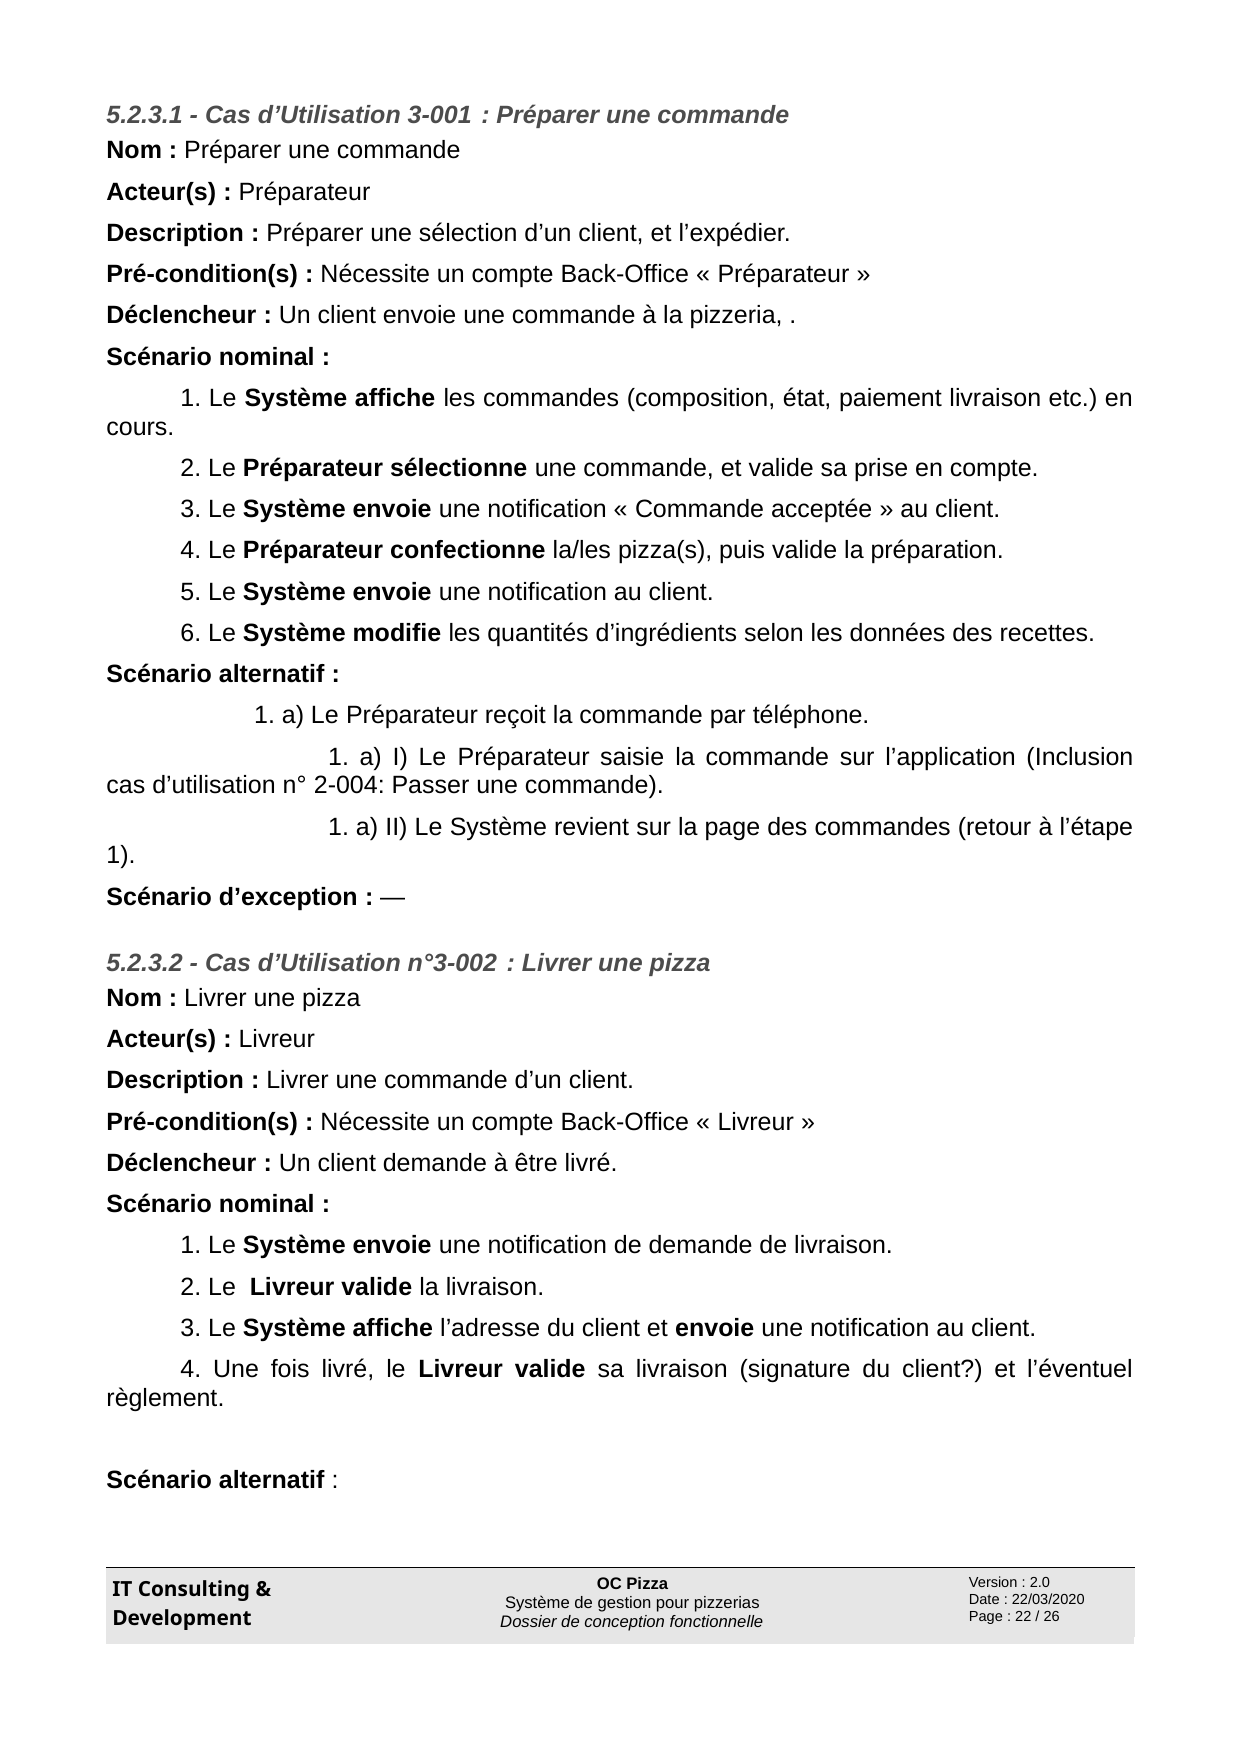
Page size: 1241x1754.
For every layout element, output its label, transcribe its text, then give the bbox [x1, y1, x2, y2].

text Nom : Préparer une commande [106, 135, 1134, 164]
text Pré-condition(s) : Nécessite un compte Back-Office « Préparateur » [106, 259, 1134, 288]
text Déclencheur : Un client envoie une commande à la pizzeria, . [106, 300, 1134, 329]
text 1. Le Système affiche les commandes (composition, état, paiement livraison etc.) en cours. [106, 383, 1134, 440]
text 1. a) II) Le Système revient sur la page des commandes (retour à l’étape 1). [106, 812, 1134, 869]
text 2. Le Préparateur sélectionne une commande, et valide sa prise en compte. [106, 453, 1134, 482]
text 1. a) I) Le Préparateur saisie la commande sur l’application (Inclusion cas d’utilisation n° 2-004: Passer une commande). [106, 742, 1134, 799]
text Description : Préparer une sélection d’un client, et l’expédier. [106, 218, 1134, 247]
subtitle Cas d’Utilisation n°3-002 : Livrer une pizza [106, 948, 1134, 977]
text 2. Le Livreur valide la livraison. [106, 1272, 1134, 1300]
text Description : Livrer une commande d’un client. [106, 1065, 1134, 1094]
text Scénario d’exception : — [106, 882, 1134, 910]
text 1. Le Système envoie une notification de demande de livraison. [106, 1230, 1134, 1259]
text 4. Le Préparateur confectionne la/les pizza(s), puis valide la préparation. [106, 535, 1134, 564]
text Scénario nominal : [106, 342, 1134, 370]
text Acteur(s) : Livreur [106, 1024, 1134, 1053]
text Acteur(s) : Préparateur [106, 177, 1134, 205]
text Déclencheur : Un client demande à être livré. [106, 1148, 1134, 1177]
text Nom : Livrer une pizza [106, 983, 1134, 1012]
text Scénario alternatif : [106, 1465, 1134, 1494]
text Scénario alternatif : [106, 659, 1134, 688]
text 4. Une fois livré, le Livreur valide sa livraison (signature du client?) et l’éventuel règlement. [106, 1354, 1134, 1412]
text 3. Le Système envoie une notification « Commande acceptée » au client. [106, 494, 1134, 523]
text 5. Le Système envoie une notification au client. [106, 577, 1134, 605]
text Scénario nominal : [106, 1189, 1134, 1218]
text Pré-condition(s) : Nécessite un compte Back-Office « Livreur » [106, 1107, 1134, 1135]
subtitle Cas d’Utilisation 3-001 : Préparer une commande [106, 100, 1134, 129]
text 1. a) Le Préparateur reçoit la commande par téléphone. [106, 700, 1134, 729]
text 6. Le Système modifie les quantités d’ingrédients selon les données des recettes. [106, 618, 1134, 647]
text 3. Le Système affiche l’adresse du client et envoie une notification au client. [106, 1313, 1134, 1342]
